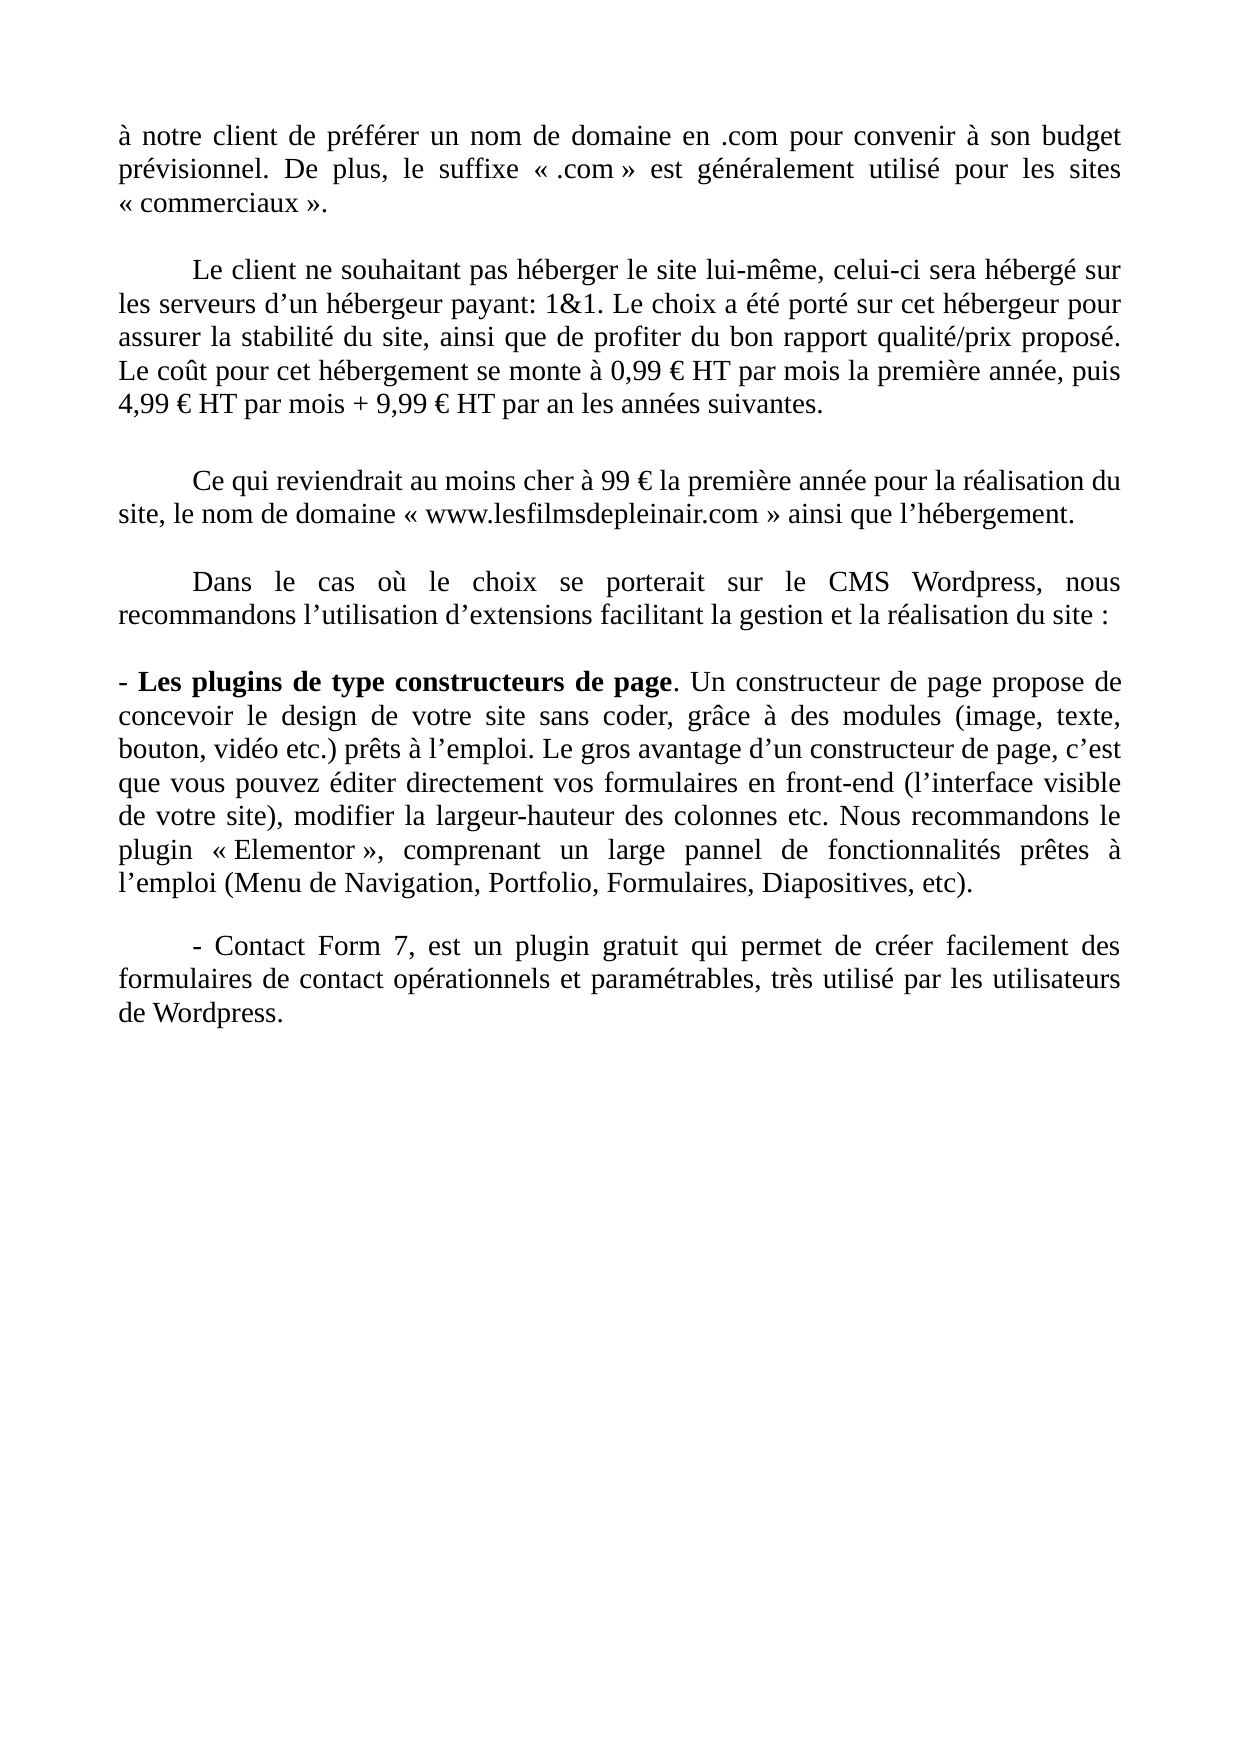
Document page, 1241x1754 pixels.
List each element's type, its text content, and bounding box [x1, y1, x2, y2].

text Le client ne souhaitant pas héberger le site lui-même, celui-ci sera hébergé sur les serveurs d’un hébergeur payant: 1&1. Le choix a été porté sur cet hébergeur pour assurer la stabilité du site, ainsi que de profiter du bon rapport qualité/prix proposé. Le coût pour cet hébergement se monte à 0,99 € HT par mois la première année, puis 4,99 € HT par mois + 9,99 € HT par an les années suivantes. [118, 252, 1122, 420]
text - Contact Form 7, est un plugin gratuit qui permet de créer facilement des formulaires de contact opérationnels et paramétrables, très utilisé par les utilisateurs de Wordpress. [118, 928, 1122, 1028]
text Dans le cas où le choix se porterait sur le CMS Wordpress, nous recommandons l’utilisation d’extensions facilitant la gestion et la réalisation du site : [118, 564, 1122, 631]
text à notre client de préférer un nom de domaine en .com pour convenir à son budget prévisionnel. De plus, le suffixe « .com » est généralement utilisé pour les sites « commerciaux ». [118, 118, 1122, 219]
text Ce qui reviendrait au moins cher à 99 € la première année pour la réalisation du site, le nom de domaine « www.lesfilmsdepleinair.com » ainsi que l’hébergement. [118, 463, 1122, 530]
text - Les plugins de type constructeurs de page. Un constructeur de page propose de concevoir le design de votre site sans coder, grâce à des modules (image, texte, bouton, vidéo etc.) prêts à l’emploi. Le gros avantage d’un constructeur de page, c’est que vous pouvez éditer directement vos formulaires en front-end (l’interface visible de votre site), modifier la largeur-hauteur des colonnes etc. Nous recommandons le plugin « Elementor », comprenant un large pannel de fonctionnalités prêtes à l’emploi (Menu de Navigation, Portfolio, Formulaires, Diapositives, etc). [118, 664, 1122, 899]
